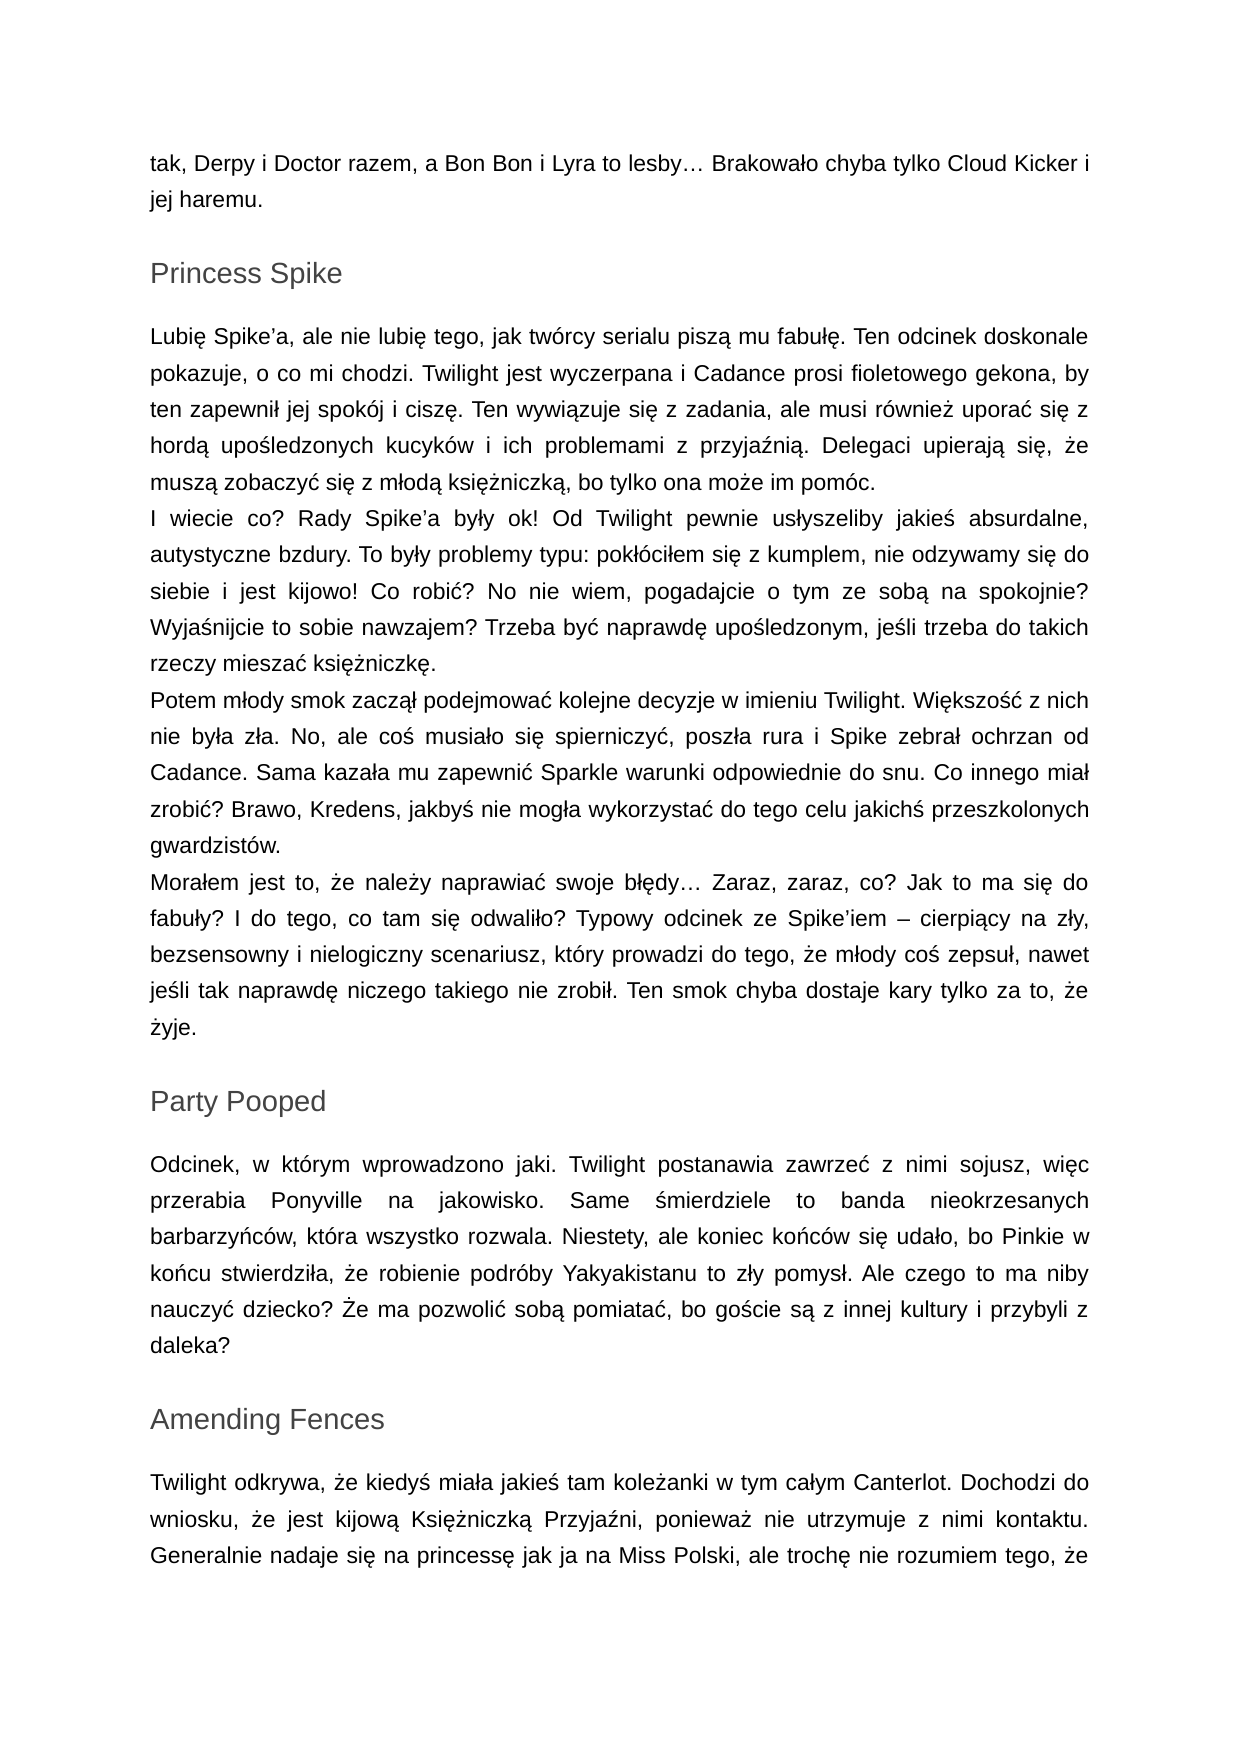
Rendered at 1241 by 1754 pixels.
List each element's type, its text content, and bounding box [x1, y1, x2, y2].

text I wiecie co? Rady Spike’a były ok! Od Twilight pewnie usłyszeliby jakieś absurdalne, autystyczne bzdury. To były problemy typu: pokłóciłem się z kumplem, nie odzywamy się do siebie i jest kijowo! Co robić? No nie wiem, pogadajcie o tym ze sobą na spokojnie? Wyjaśnijcie to sobie nawzajem? Trzeba być naprawdę upośledzonym, jeśli trzeba do takich rzeczy mieszać księżniczkę. [150, 505, 1090, 677]
text Odcinek, w którym wprowadzono jaki. Twilight postanawia zawrzeć z nimi sojusz, więc przerabia Ponyville na jakowisko. Same śmierdziele to banda nieokrzesanych barbarzyńców, która wszystko rozwala. Niestety, ale koniec końców się udało, bo Pinkie w końcu stwierdziła, że robienie podróby Yakyakistanu to zły pomysł. Ale czego to ma niby nauczyć dziecko? Że ma pozwolić sobą pomiatać, bo goście są z innej kultury i przybyli z daleka? [150, 1151, 1090, 1359]
text Lubię Spike’a, ale nie lubię tego, jak twórcy serialu piszą mu fabułę. Ten odcinek doskonale pokazuje, o co mi chodzi. Twilight jest wyczerpana i Cadance prosi fioletowego gekona, by ten zapewnił jej spokój i ciszę. Ten wywiązuje się z zadania, ale musi również uporać się z hordą upośledzonych kucyków i ich problemami z przyjaźnią. Delegaci upierają się, że muszą zobaczyć się z młodą księżniczką, bo tylko ona może im pomóc. [150, 323, 1090, 495]
text Morałem jest to, że należy naprawiać swoje błędy… Zaraz, zaraz, co? Jak to ma się do fabuły? I do tego, co tam się odwaliło? Typowy odcinek ze Spike’iem – cierpiący na zły, bezsensowny i nielogiczny scenariusz, który prowadzi do tego, że młody coś zepsuł, nawet jeśli tak naprawdę niczego takiego nie zrobił. Ten smok chyba dostaje kary tylko za to, że żyje. [150, 868, 1090, 1040]
text tak, Derpy i Doctor razem, a Bon Bon i Lyra to lesby… Brakowało chyba tylko Cloud Kicker i jej haremu. [150, 150, 1090, 213]
subtitle Amending Fences [150, 1402, 1090, 1436]
text Potem młody smok zaczął podejmować kolejne decyzje w imieniu Twilight. Większość z nich nie była zła. No, ale coś musiało się spierniczyć, poszła rura i Spike zebrał ochrzan od Cadance. Sama kazała mu zapewnić Sparkle warunki odpowiednie do snu. Co innego miał zrobić? Brawo, Kredens, jakbyś nie mogła wykorzystać do tego celu jakichś przeszkolonych gwardzistów. [150, 687, 1090, 858]
subtitle Party Pooped [150, 1083, 1090, 1117]
text Twilight odkrywa, że kiedyś miała jakieś tam koleżanki w tym całym Canterlot. Dochodzi do wniosku, że jest kijową Księżniczką Przyjaźni, ponieważ nie utrzymuje z nimi kontaktu. Generalnie nadaje się na princessę jak ja na Miss Polski, ale trochę nie rozumiem tego, że [150, 1469, 1090, 1568]
subtitle Princess Spike [150, 256, 1090, 289]
